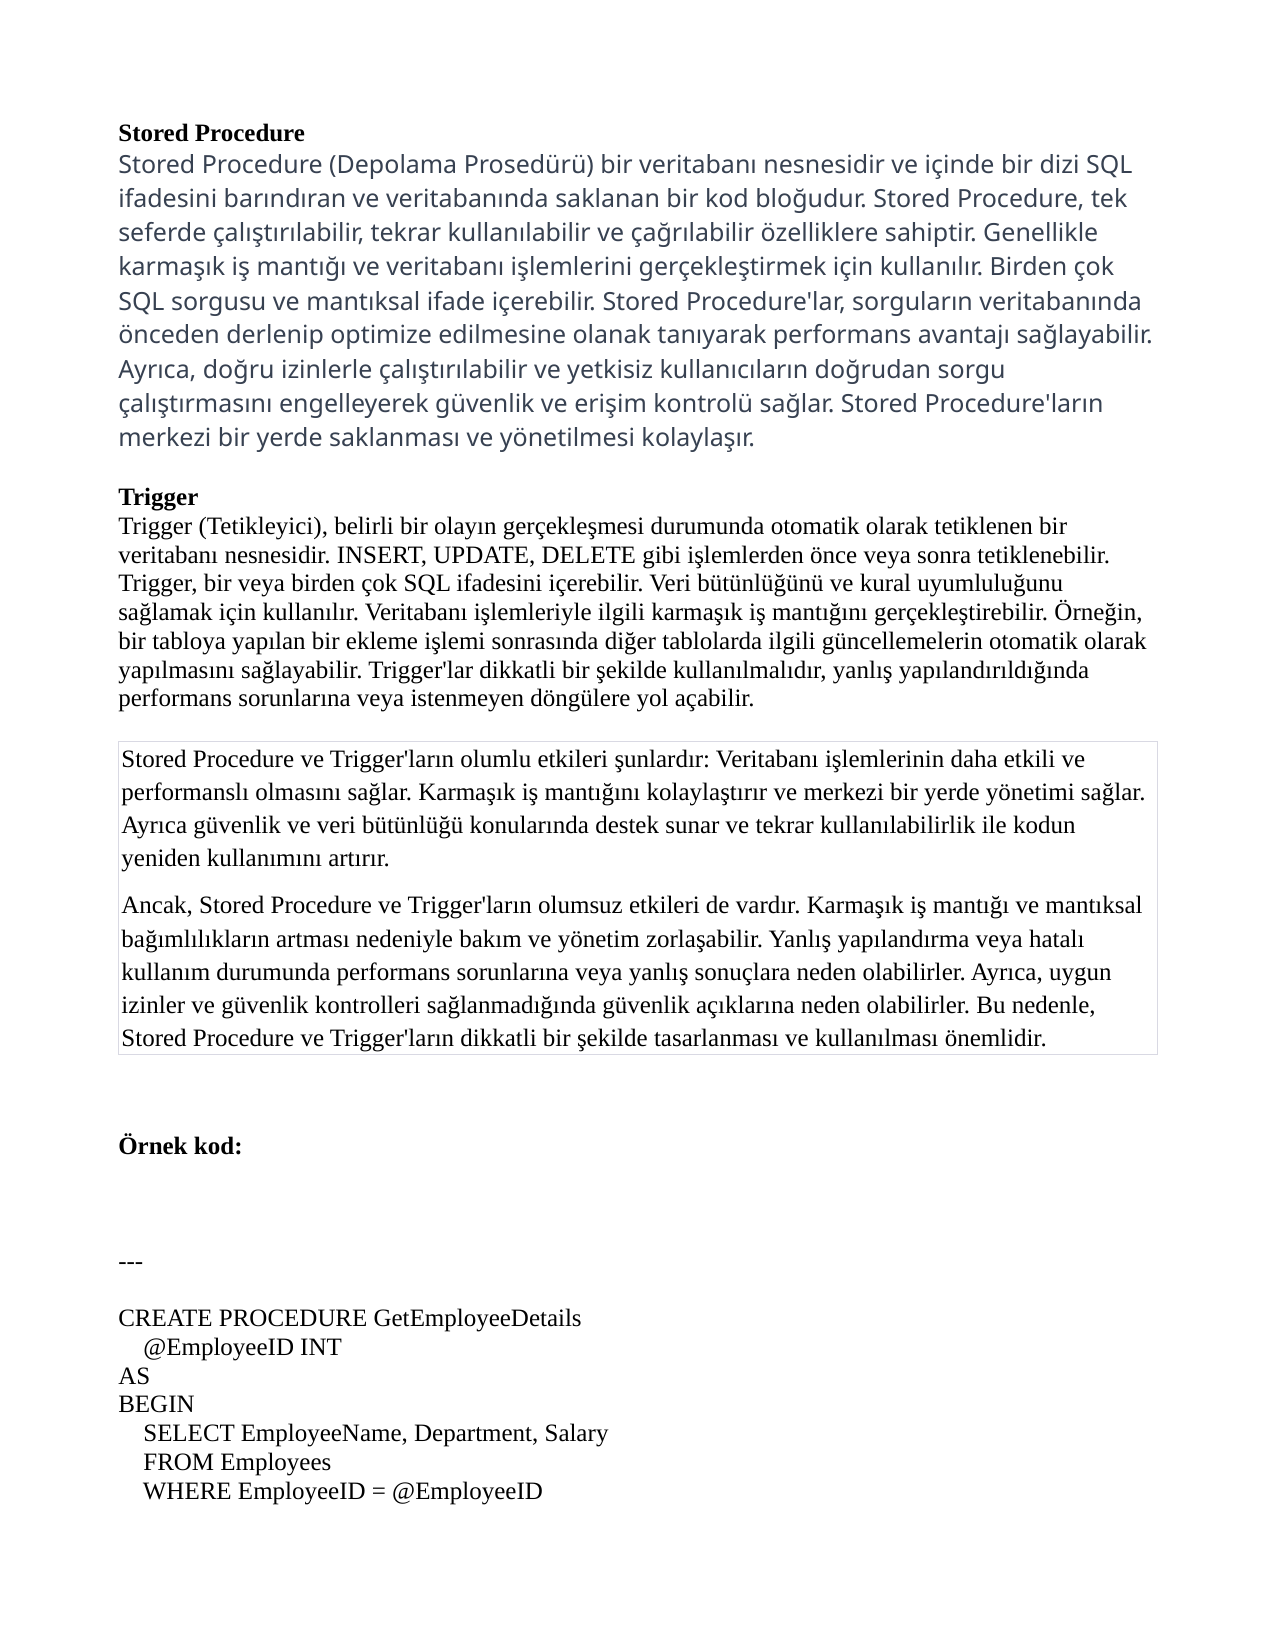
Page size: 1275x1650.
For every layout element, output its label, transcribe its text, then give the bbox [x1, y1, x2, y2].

text @EmployeeID INT [118, 1332, 1157, 1361]
text Stored Procedure (Depolama Prosedürü) bir veritabanı nesnesidir ve içinde bir dizi SQL ifadesini barındıran ve veritabanında saklanan bir kod bloğudur. Stored Procedure, tek seferde çalıştırılabilir, tekrar kullanılabilir ve çağrılabilir özelliklere sahiptir. Genellikle karmaşık iş mantığı ve veritabanı işlemlerini gerçekleştirmek için kullanılır. Birden çok SQL sorgusu ve mantıksal ifade içerebilir. Stored Procedure'lar, sorguların veritabanında önceden derlenip optimize edilmesine olanak tanıyarak performans avantajı sağlayabilir. Ayrıca, doğru izinlerle çalıştırılabilir ve yetkisiz kullanıcıların doğrudan sorgu çalıştırmasını engelleyerek güvenlik ve erişim kontrolü sağlar. Stored Procedure'ların merkezi bir yerde saklanması ve yönetilmesi kolaylaşır. [118, 147, 1157, 453]
text AS [118, 1361, 1157, 1389]
text Trigger (Tetikleyici), belirli bir olayın gerçekleşmesi durumunda otomatik olarak tetiklenen bir veritabanı nesnesidir. INSERT, UPDATE, DELETE gibi işlemlerden önce veya sonra tetiklenebilir. Trigger, bir veya birden çok SQL ifadesini içerebilir. Veri bütünlüğünü ve kural uyumluluğunu sağlamak için kullanılır. Veritabanı işlemleriyle ilgili karmaşık iş mantığını gerçekleştirebilir. Örneğin, bir tabloya yapılan bir ekleme işlemi sonrasında diğer tablolarda ilgili güncellemelerin otomatik olarak yapılmasını sağlayabilir. Trigger'lar dikkatli bir şekilde kullanılmalıdır, yanlış yapılandırıldığında performans sorunlarına veya istenmeyen döngülere yol açabilir. [118, 511, 1157, 712]
text Trigger [118, 482, 1157, 511]
text Ancak, Stored Procedure ve Trigger'ların olumsuz etkileri de vardır. Karmaşık iş mantığı ve mantıksal bağımlılıkların artması nedeniyle bakım ve yönetim zorlaşabilir. Yanlış yapılandırma veya hatalı kullanım durumunda performans sorunlarına veya yanlış sonuçlara neden olabilirler. Ayrıca, uygun izinler ve güvenlik kontrolleri sağlanmadığında güvenlik açıklarına neden olabilirler. Bu nedenle, Stored Procedure ve Trigger'ların dikkatli bir şekilde tasarlanması ve kullanılması önemlidir. [119, 888, 1157, 1054]
text CREATE PROCEDURE GetEmployeeDetails [118, 1303, 1157, 1332]
text WHERE EmployeeID = @EmployeeID [118, 1476, 1157, 1504]
text SELECT EmployeeName, Department, Salary [118, 1418, 1157, 1447]
text Stored Procedure [118, 118, 1157, 147]
text FROM Employees [118, 1447, 1157, 1476]
text Örnek kod: [118, 1131, 1157, 1159]
text BEGIN [118, 1389, 1157, 1418]
text Stored Procedure ve Trigger'ların olumlu etkileri şunlardır: Veritabanı işlemlerinin daha etkili ve performanslı olmasını sağlar. Karmaşık iş mantığını kolaylaştırır ve merkezi bir yerde yönetimi sağlar. Ayrıca güvenlik ve veri bütünlüğü konularında destek sunar ve tekrar kullanılabilirlik ile kodun yeniden kullanımını artırır. [119, 742, 1157, 872]
text --- [118, 1246, 1157, 1274]
